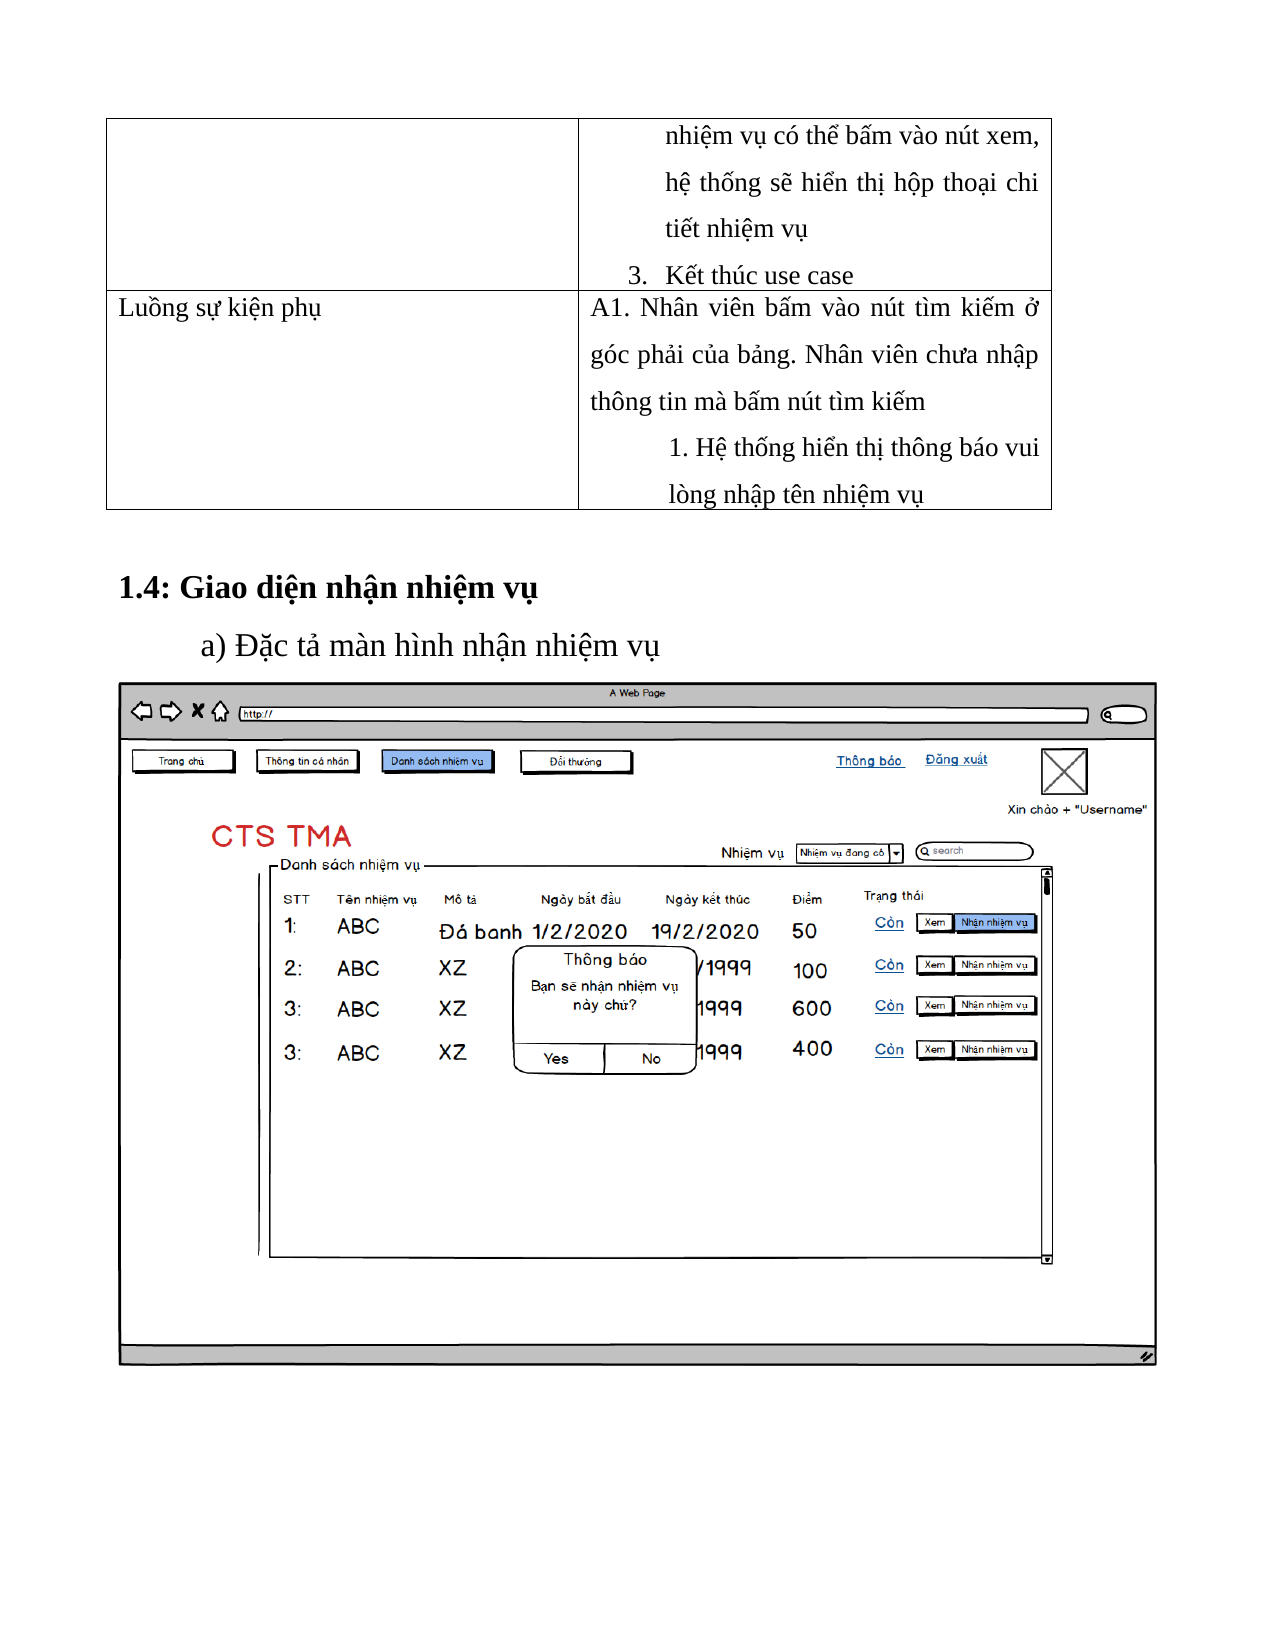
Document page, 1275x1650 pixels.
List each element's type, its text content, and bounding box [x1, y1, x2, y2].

table_cell A1. Nhân viên bấm vào nút tìm kiếm ở góc phải của bảng. Nhân viên chưa nhập thông tin mà bấm nút tìm kiếm 1. Hệ thống hiển thị thông báo vui lòng nhập tên nhiệm vụ [579, 291, 1051, 509]
table_cell nhiệm vụ có thể bấm vào nút xem, hệ thống sẽ hiển thị hộp thoại chi tiết nhiệm vụ Kết thúc use case [579, 119, 1051, 290]
text 1.4: Giao diện nhận nhiệm vụ [118, 568, 1157, 606]
table_cell Luồng sự kiện phụ [107, 291, 578, 509]
picture [118, 682, 1157, 1366]
text a) Đặc tả màn hình nhận nhiệm vụ [118, 625, 1157, 663]
table_cell [107, 119, 578, 290]
